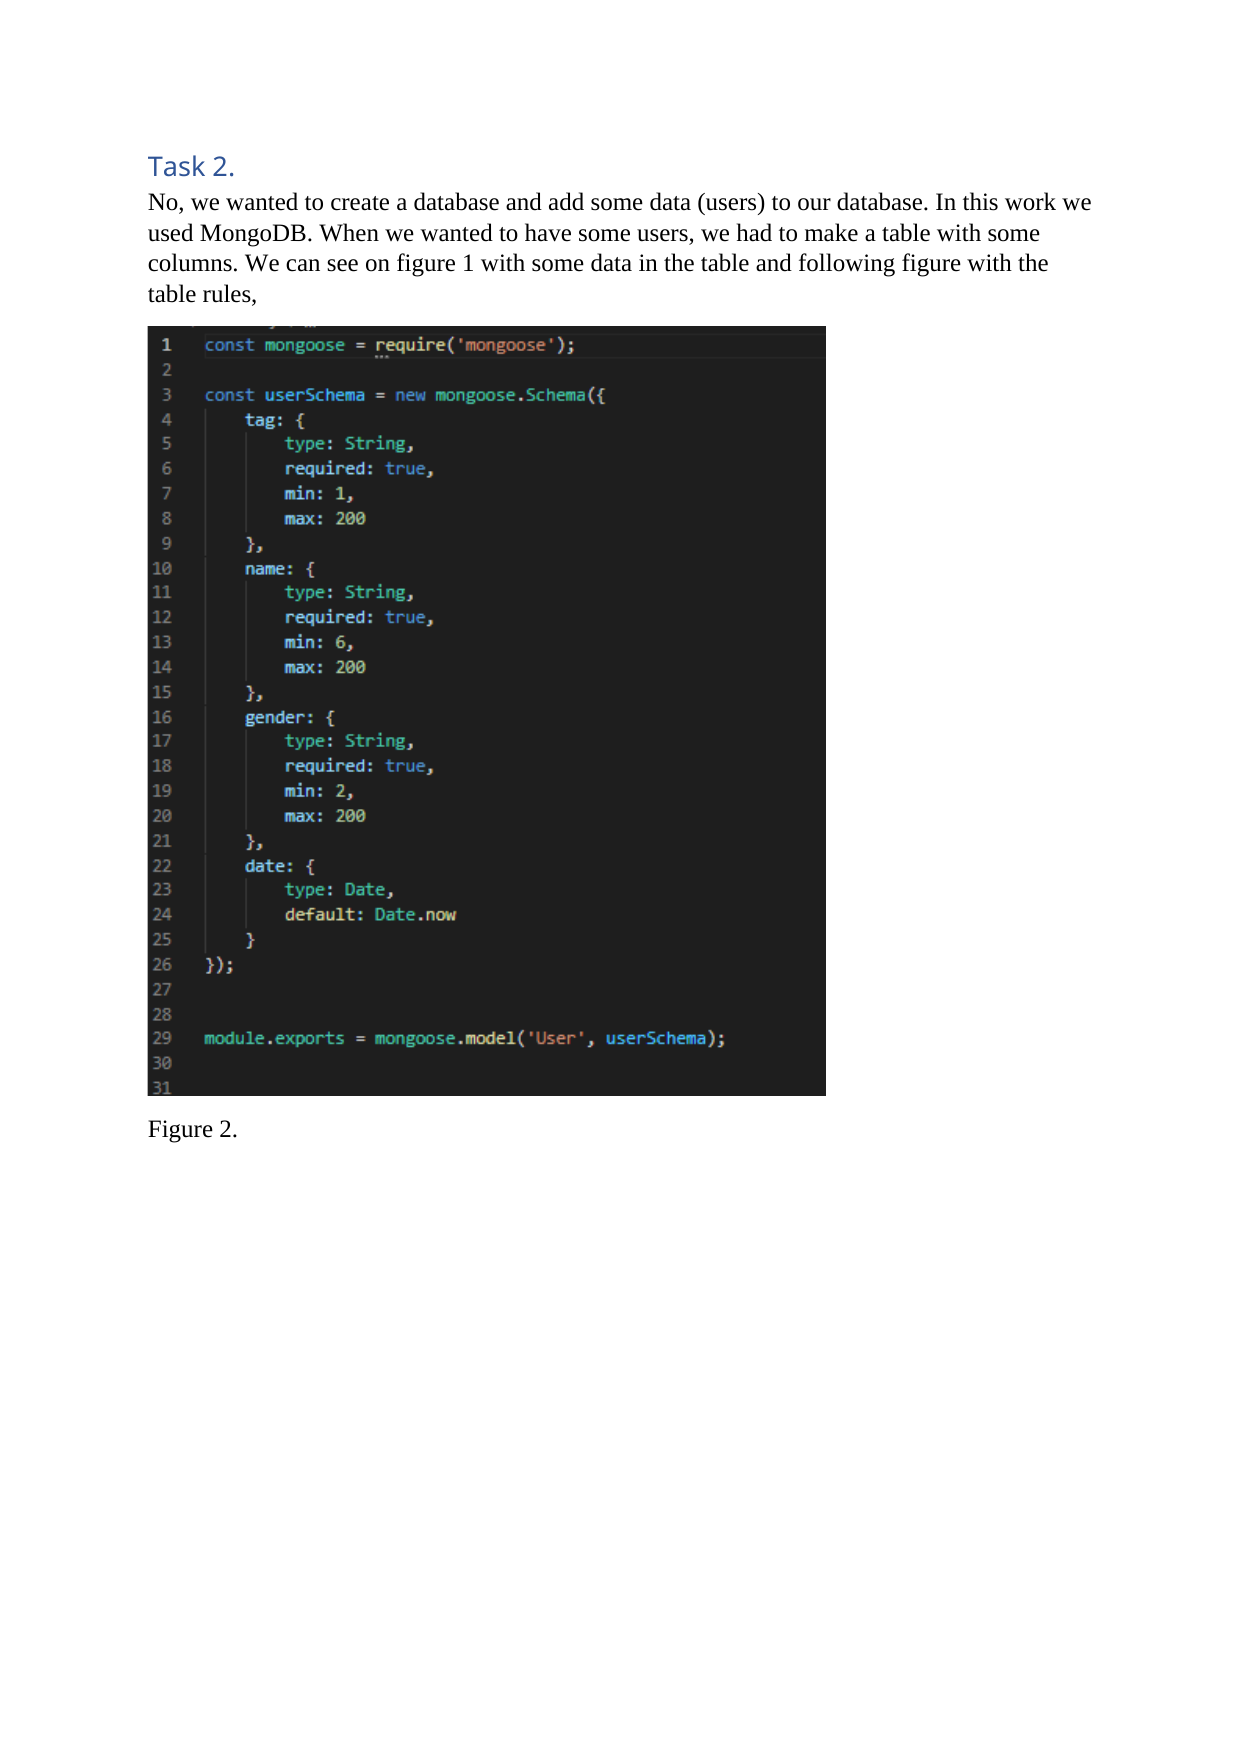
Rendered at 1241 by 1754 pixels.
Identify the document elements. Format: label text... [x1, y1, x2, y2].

text No, we wanted to create a database and add some data (users) to our database. In this work we used MongoDB. When we wanted to have some users, we had to make a table with some columns. We can see on figure 1 with some data in the table and following figure with the table rules, [148, 187, 1093, 308]
subtitle Task 2. [148, 148, 1093, 184]
text Figure 2. [148, 1114, 1093, 1143]
